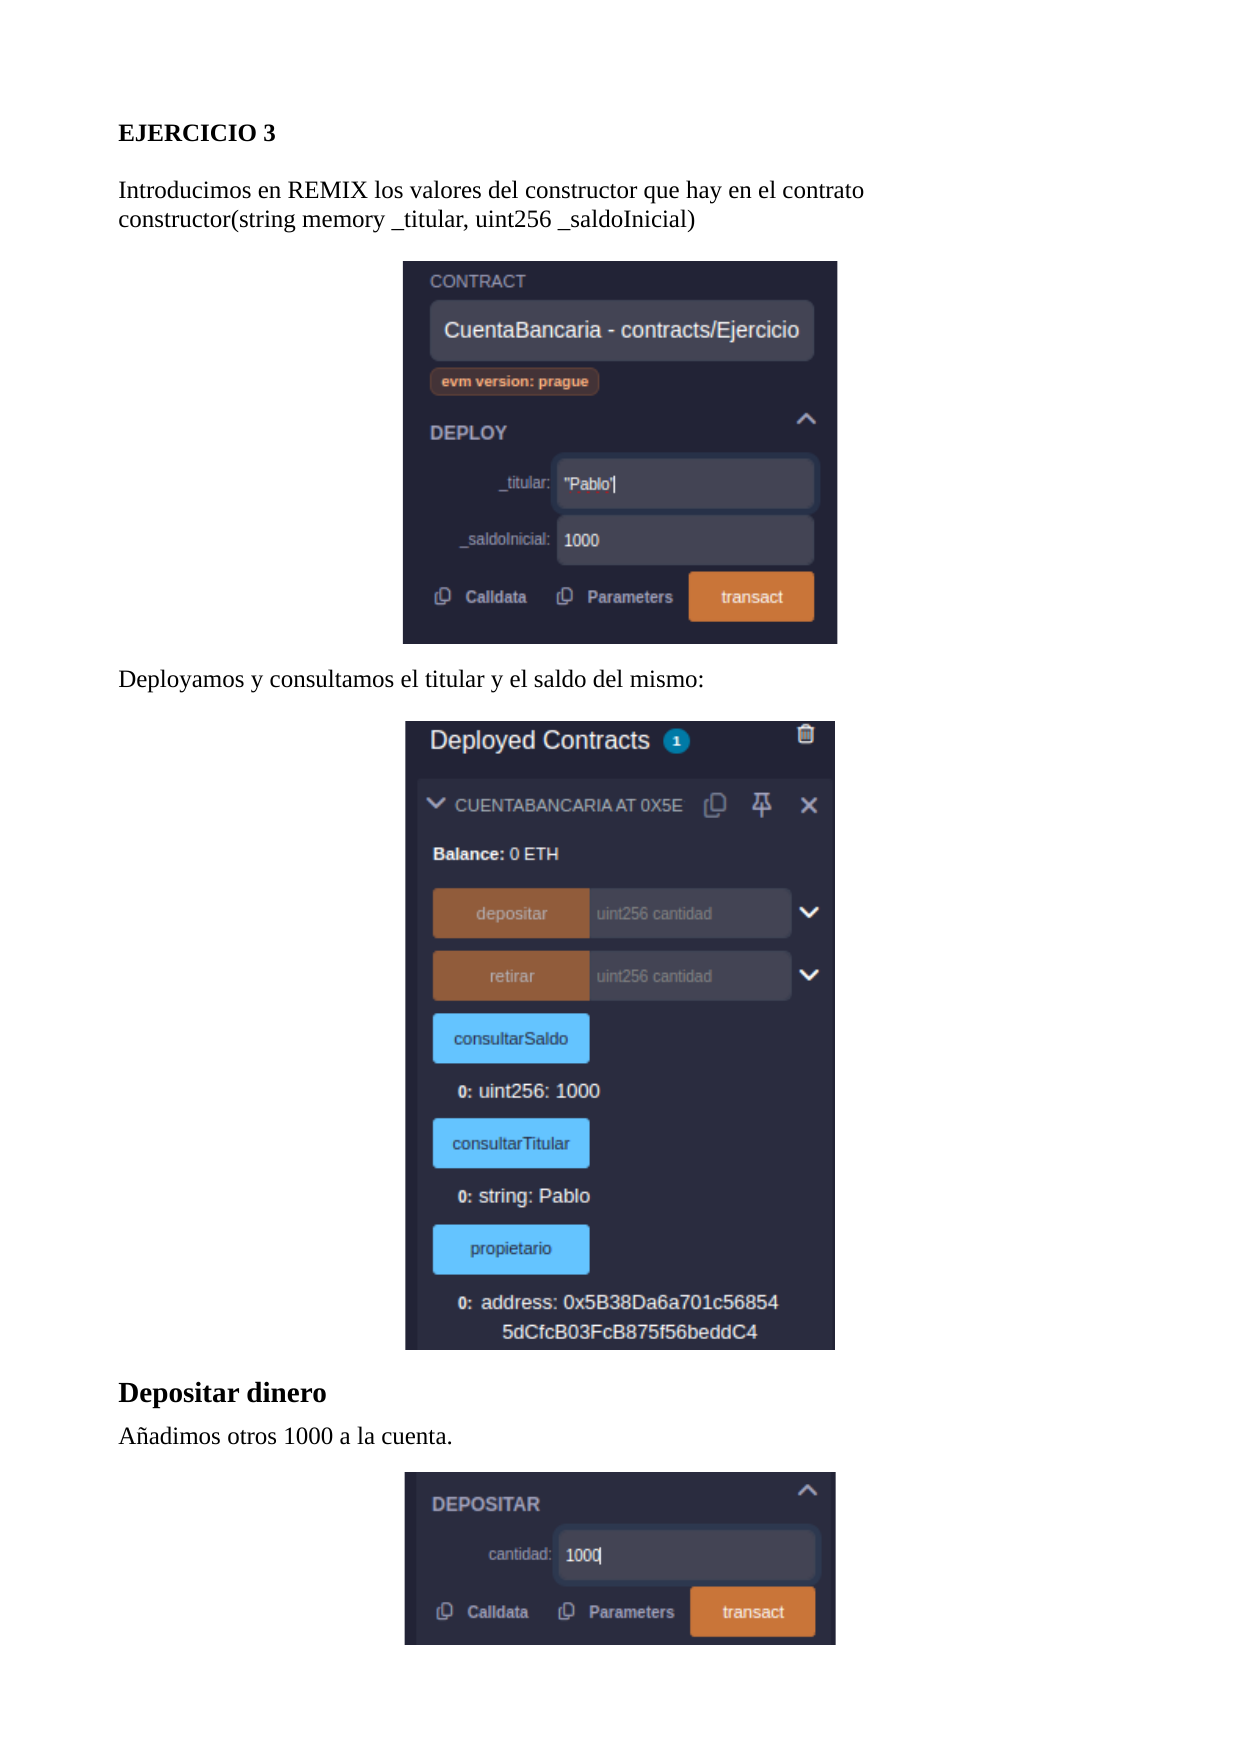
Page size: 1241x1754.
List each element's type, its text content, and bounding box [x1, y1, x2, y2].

picture [402, 261, 838, 644]
subtitle Depositar dinero [118, 1375, 1122, 1409]
text Añadimos otros 1000 a la cuenta. [118, 1421, 1122, 1450]
picture [405, 721, 835, 1350]
text constructor(string memory _titular, uint256 _saldoInicial) [118, 204, 1122, 233]
text Introducimos en REMIX los valores del constructor que hay en el contrato [118, 176, 1122, 204]
text EJERCICIO 3 [118, 118, 1122, 147]
text Deployamos y consultamos el titular y el saldo del mismo: [118, 664, 1122, 693]
picture [404, 1472, 836, 1645]
